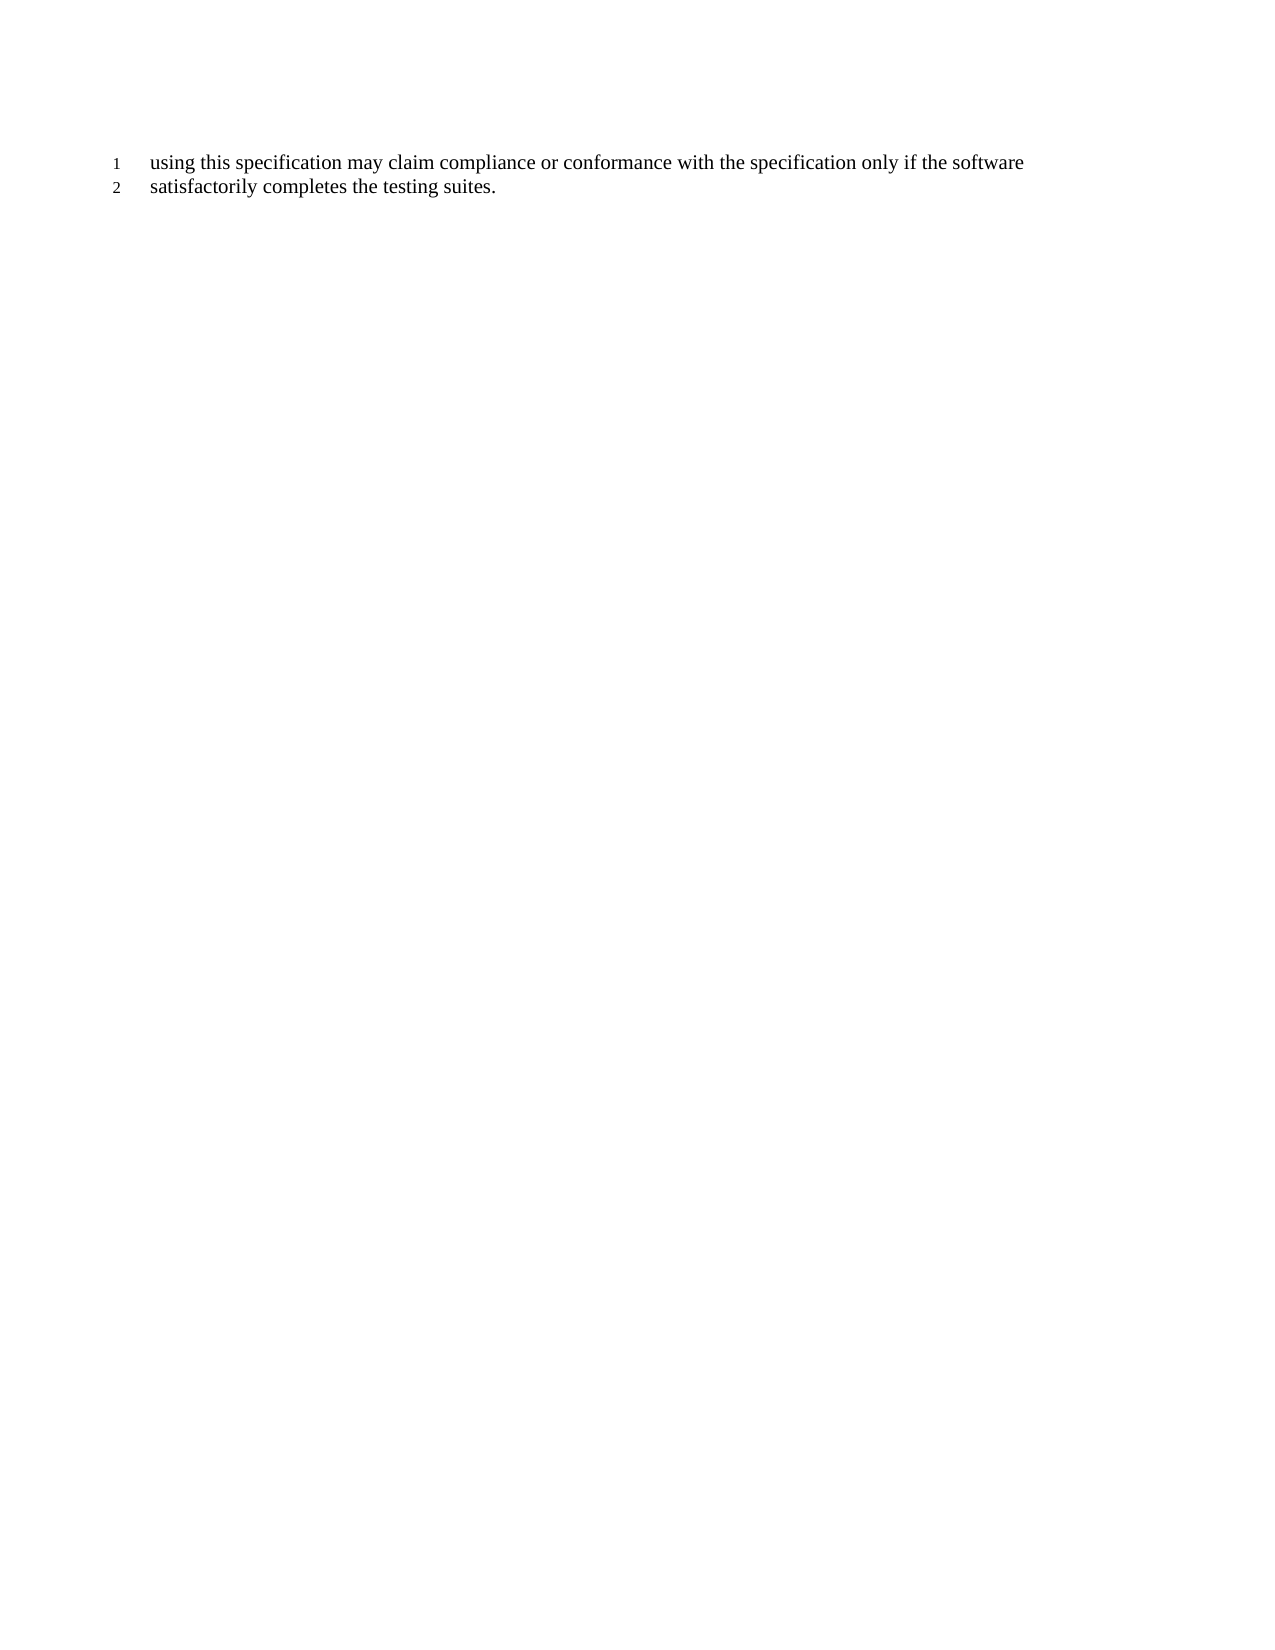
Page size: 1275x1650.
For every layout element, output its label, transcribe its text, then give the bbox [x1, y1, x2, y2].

text using this specification may claim compliance or conformance with the specification only if the software satisfactorily completes the testing suites. [150, 150, 1125, 198]
